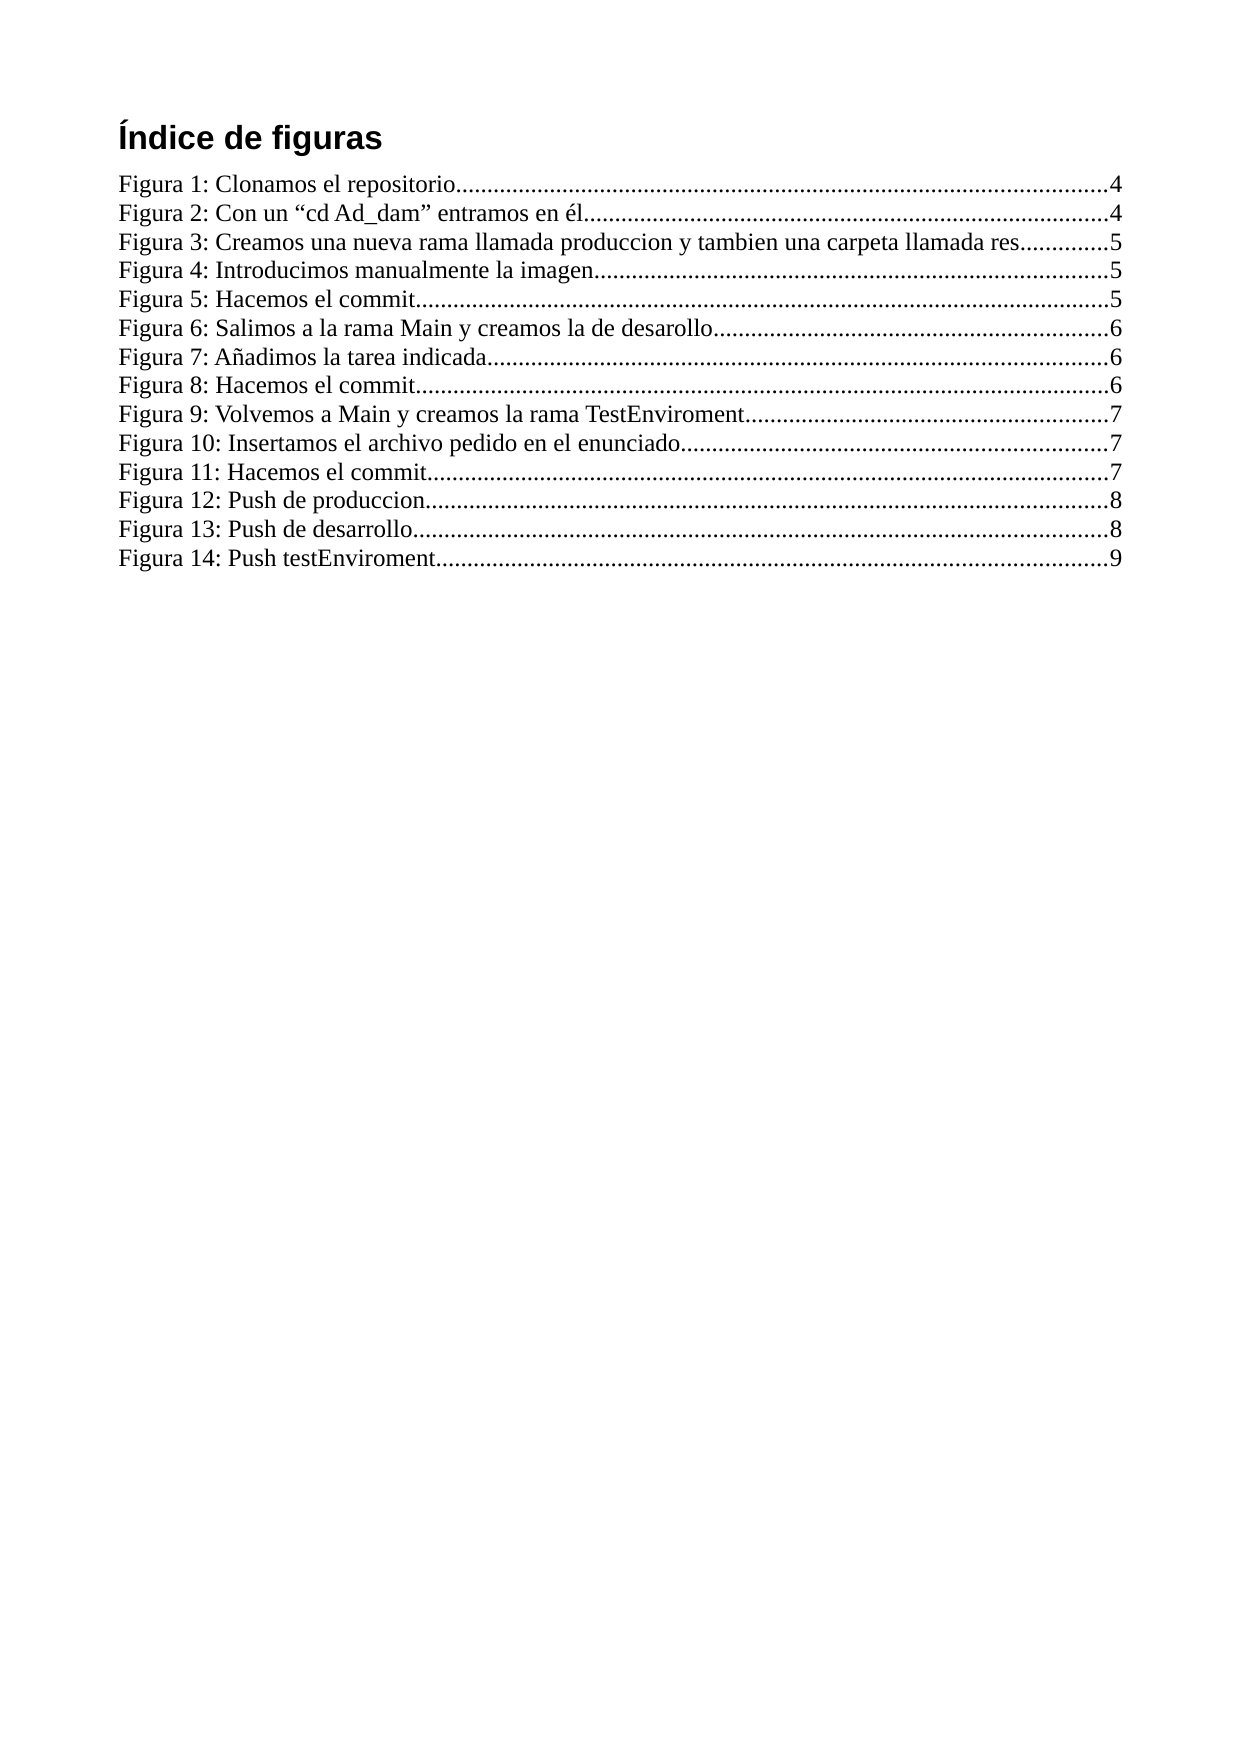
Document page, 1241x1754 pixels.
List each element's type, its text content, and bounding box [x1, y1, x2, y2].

text Figura 6: Salimos a la rama Main y creamos la de desarollo 6 [118, 313, 1122, 342]
text Figura 11: Hacemos el commit 7 [118, 457, 1122, 485]
text Figura 10: Insertamos el archivo pedido en el enunciado 7 [118, 428, 1122, 457]
text Figura 7: Añadimos la tarea indicada 6 [118, 342, 1122, 370]
text Figura 2: Con un “cd Ad_dam” entramos en él 4 [118, 198, 1122, 227]
text Figura 9: Volvemos a Main y creamos la rama TestEnviroment 7 [118, 399, 1122, 428]
text Figura 1: Clonamos el repositorio 4 [118, 169, 1122, 198]
text Figura 12: Push de produccion 8 [118, 485, 1122, 514]
text Figura 3: Creamos una nueva rama llamada produccion y tambien una carpeta llamada res 5 [118, 227, 1122, 255]
text Figura 13: Push de desarrollo 8 [118, 514, 1122, 543]
text Figura 14: Push testEnviroment 9 [118, 543, 1122, 572]
subtitle Índice de figuras [118, 118, 1122, 157]
text Figura 5: Hacemos el commit 5 [118, 284, 1122, 313]
text Figura 8: Hacemos el commit 6 [118, 370, 1122, 399]
text Figura 4: Introducimos manualmente la imagen 5 [118, 255, 1122, 284]
